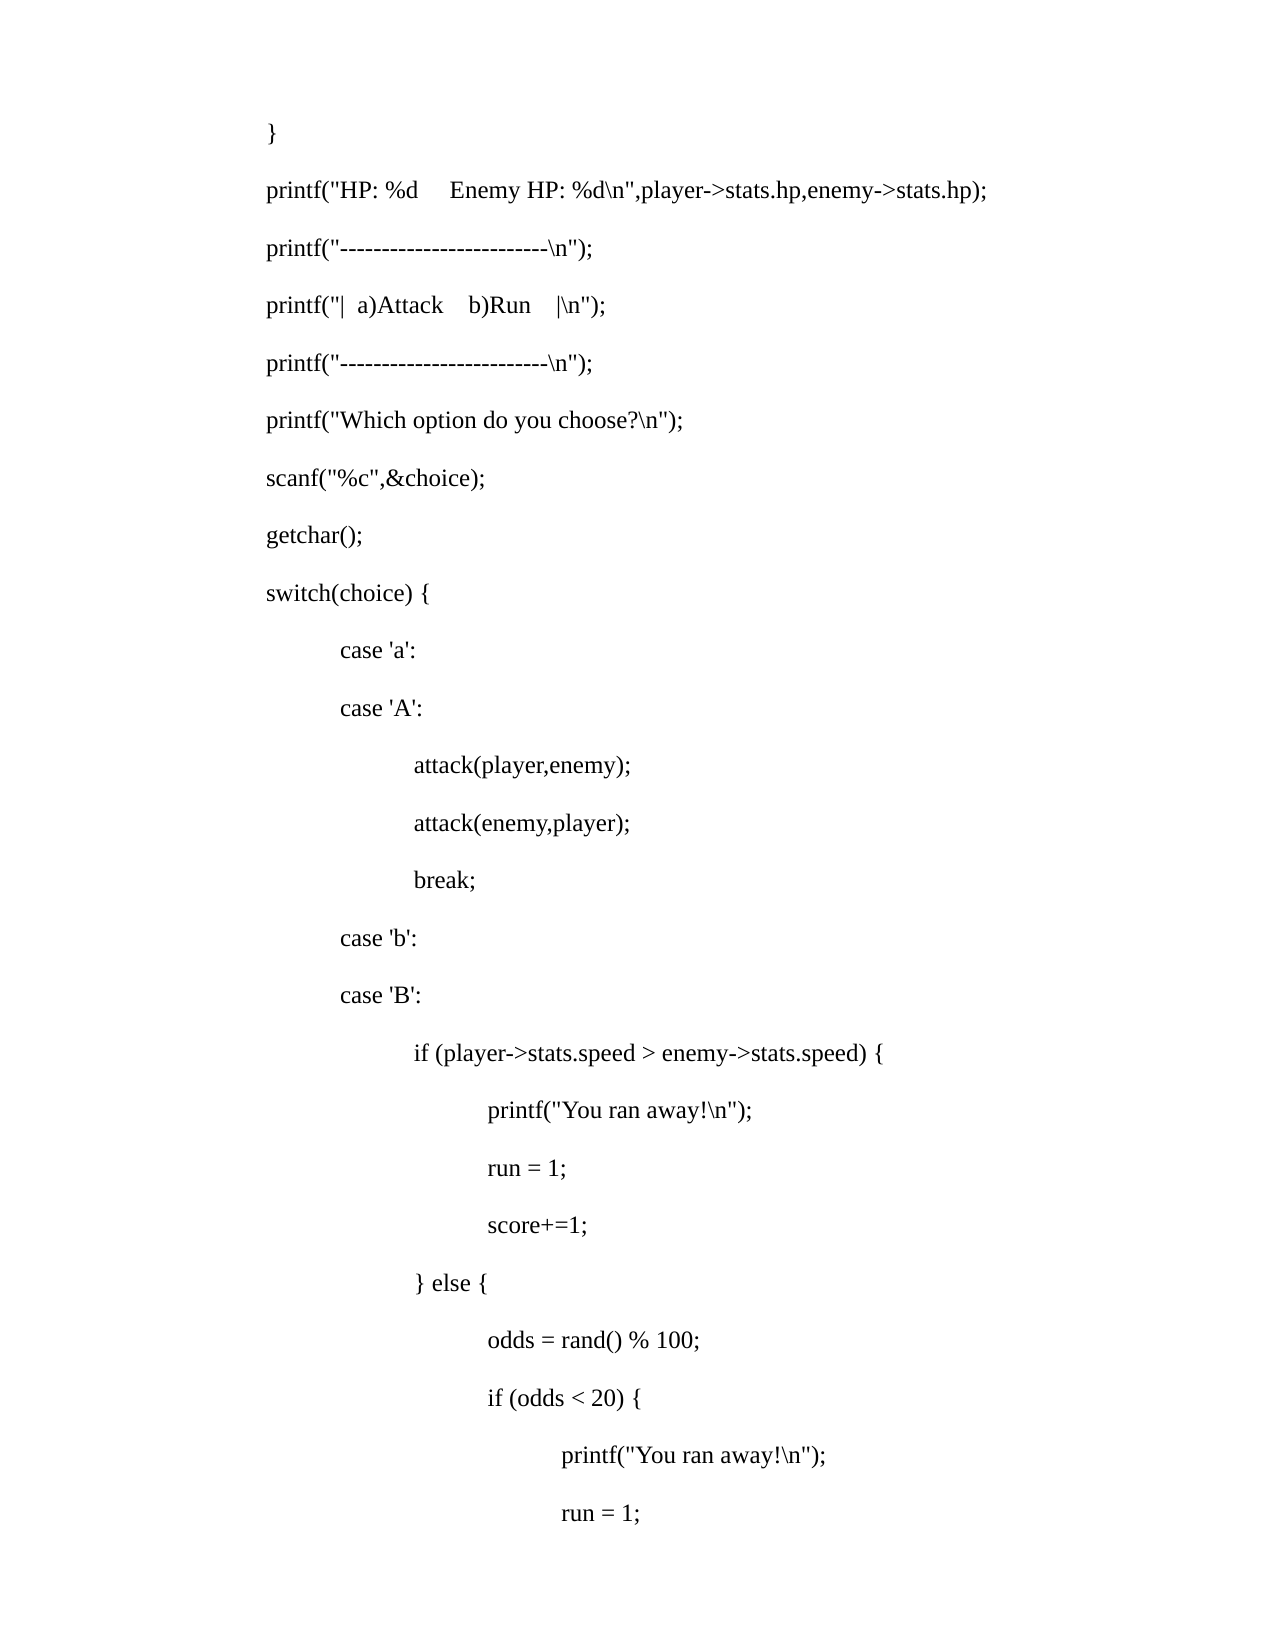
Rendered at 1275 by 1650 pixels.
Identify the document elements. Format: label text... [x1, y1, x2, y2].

text score+=1; [118, 1211, 1157, 1239]
text attack(player,enemy); [118, 751, 1157, 779]
text attack(enemy,player); [118, 808, 1157, 837]
text printf("Which option do you choose?\n"); [118, 406, 1157, 434]
text if (odds < 20) { [118, 1383, 1157, 1412]
text } else { [118, 1268, 1157, 1297]
text printf("-------------------------\n"); [118, 233, 1157, 262]
text run = 1; [118, 1153, 1157, 1182]
text printf("HP: %d Enemy HP: %d\n",player->stats.hp,enemy->stats.hp); [118, 176, 1157, 204]
text case 'b': [118, 923, 1157, 952]
text printf("You ran away!\n"); [118, 1096, 1157, 1124]
text printf("| a)Attack b)Run |\n"); [118, 291, 1157, 319]
text case 'B': [118, 981, 1157, 1009]
text } [118, 118, 1157, 147]
text if (player->stats.speed > enemy->stats.speed) { [118, 1038, 1157, 1067]
text case 'A': [118, 693, 1157, 722]
text printf("You ran away!\n"); [118, 1441, 1157, 1469]
text getchar(); [118, 521, 1157, 549]
text printf("-------------------------\n"); [118, 348, 1157, 377]
text odds = rand() % 100; [118, 1326, 1157, 1354]
text scanf("%c",&choice); [118, 463, 1157, 492]
text run = 1; [118, 1498, 1157, 1527]
text switch(choice) { [118, 578, 1157, 607]
text break; [118, 866, 1157, 894]
text case 'a': [118, 636, 1157, 664]
